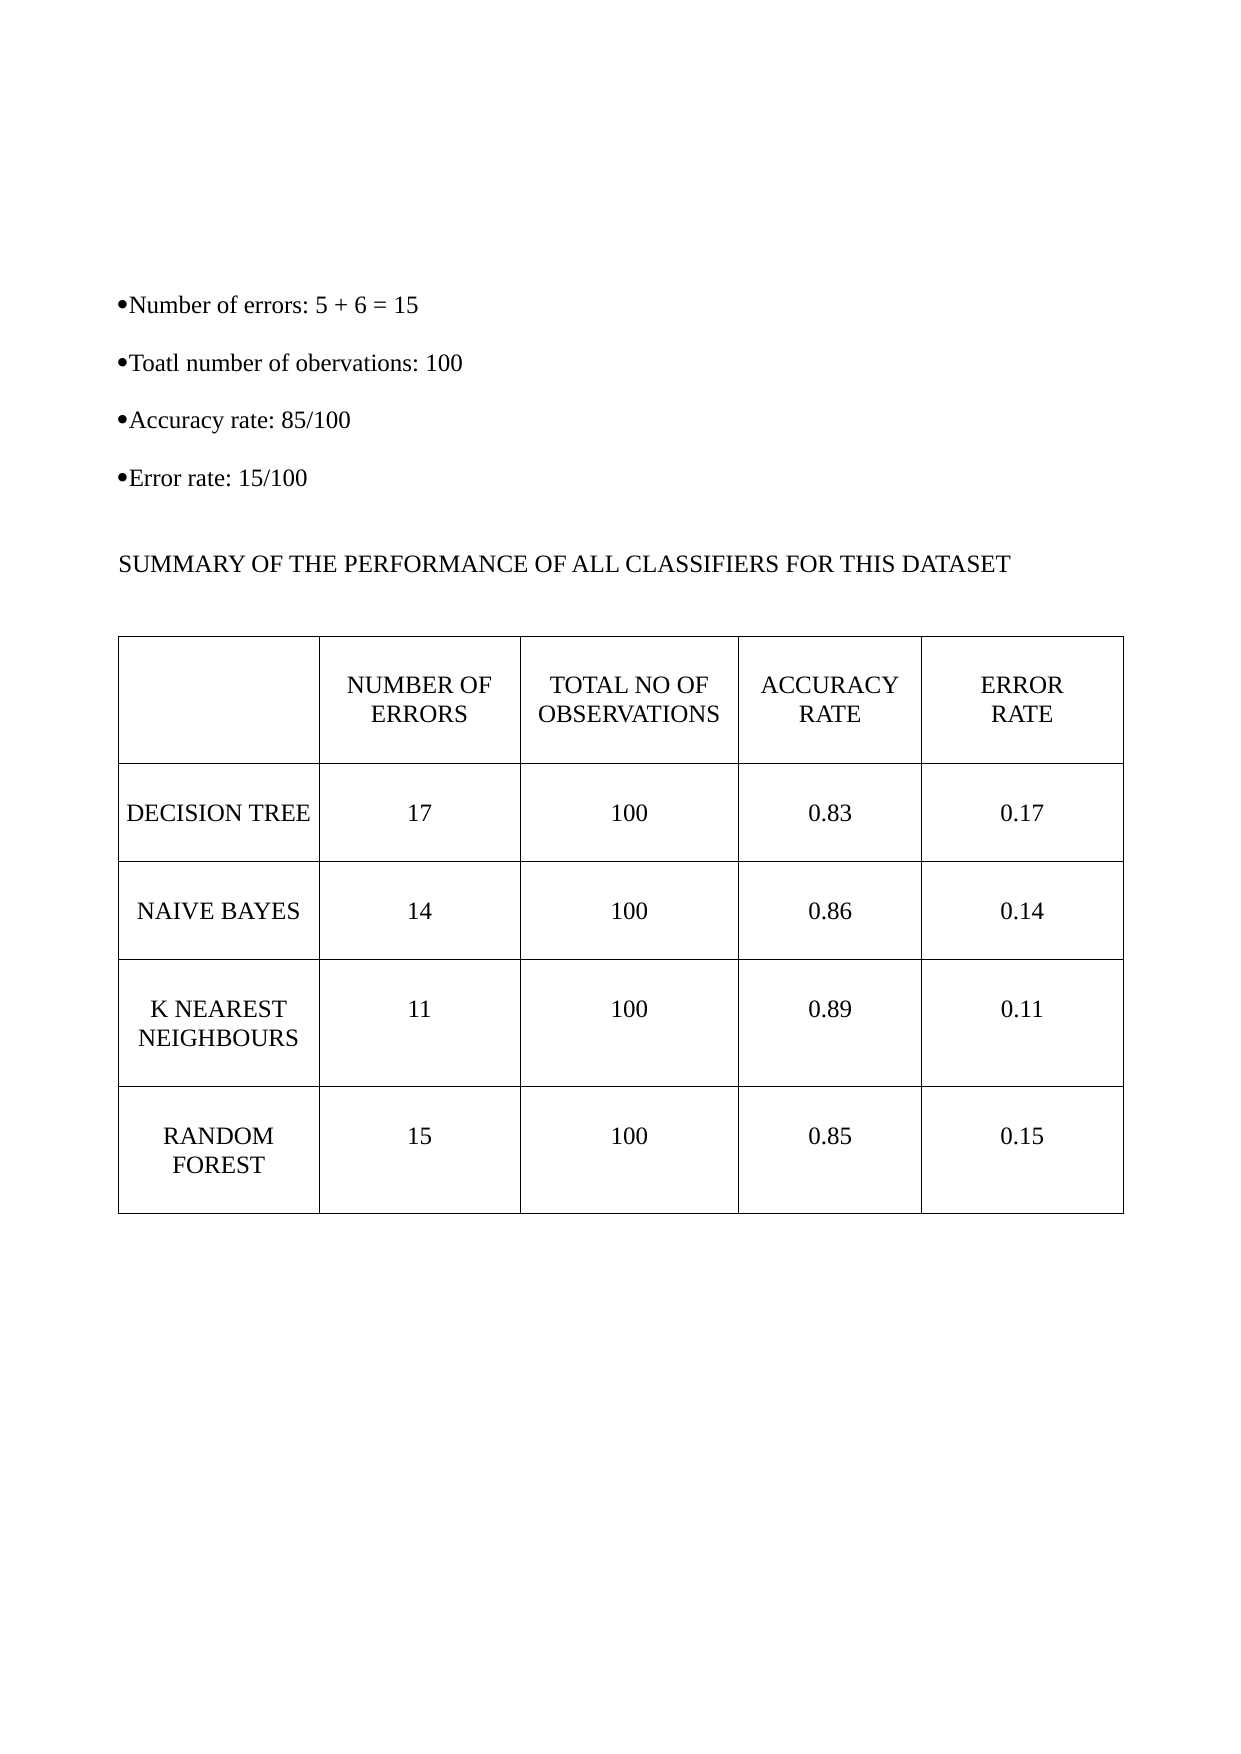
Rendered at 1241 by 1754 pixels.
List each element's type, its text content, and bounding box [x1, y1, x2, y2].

table_cell 0.85 [739, 1087, 921, 1213]
table_cell 100 [521, 764, 738, 861]
table_cell 0.83 [739, 764, 921, 861]
table_cell 0.17 [922, 764, 1123, 861]
table_header TOTAL NO OF OBSERVATIONS [521, 637, 738, 763]
table_cell 0.15 [922, 1087, 1123, 1213]
table_header NUMBER OF ERRORS [320, 637, 520, 763]
table_cell 0.11 [922, 960, 1123, 1086]
table_cell RANDOM FOREST [119, 1087, 319, 1213]
table_cell 100 [521, 862, 738, 959]
list Number of errors: 5 + 6 = 15 [118, 291, 1122, 319]
table_cell 0.86 [739, 862, 921, 959]
table_cell 0.89 [739, 960, 921, 1086]
table_header ERROR RATE [922, 637, 1123, 763]
table_cell 11 [320, 960, 520, 1086]
table_cell NAIVE BAYES [119, 862, 319, 959]
table_cell 100 [521, 1087, 738, 1213]
list Accuracy rate: 85/100 [118, 406, 1122, 434]
table_cell 17 [320, 764, 520, 861]
text SUMMARY OF THE PERFORMANCE OF ALL CLASSIFIERS FOR THIS DATASET [118, 549, 1122, 578]
table_cell DECISION TREE [119, 764, 319, 861]
table_header [119, 637, 319, 763]
table_cell K NEAREST NEIGHBOURS [119, 960, 319, 1086]
table_cell 15 [320, 1087, 520, 1213]
table_cell 0.14 [922, 862, 1123, 959]
table_cell 100 [521, 960, 738, 1086]
table_cell 14 [320, 862, 520, 959]
table_header ACCURACY RATE [739, 637, 921, 763]
list Toatl number of obervations: 100 [118, 348, 1122, 377]
list Error rate: 15/100 [118, 463, 1122, 492]
